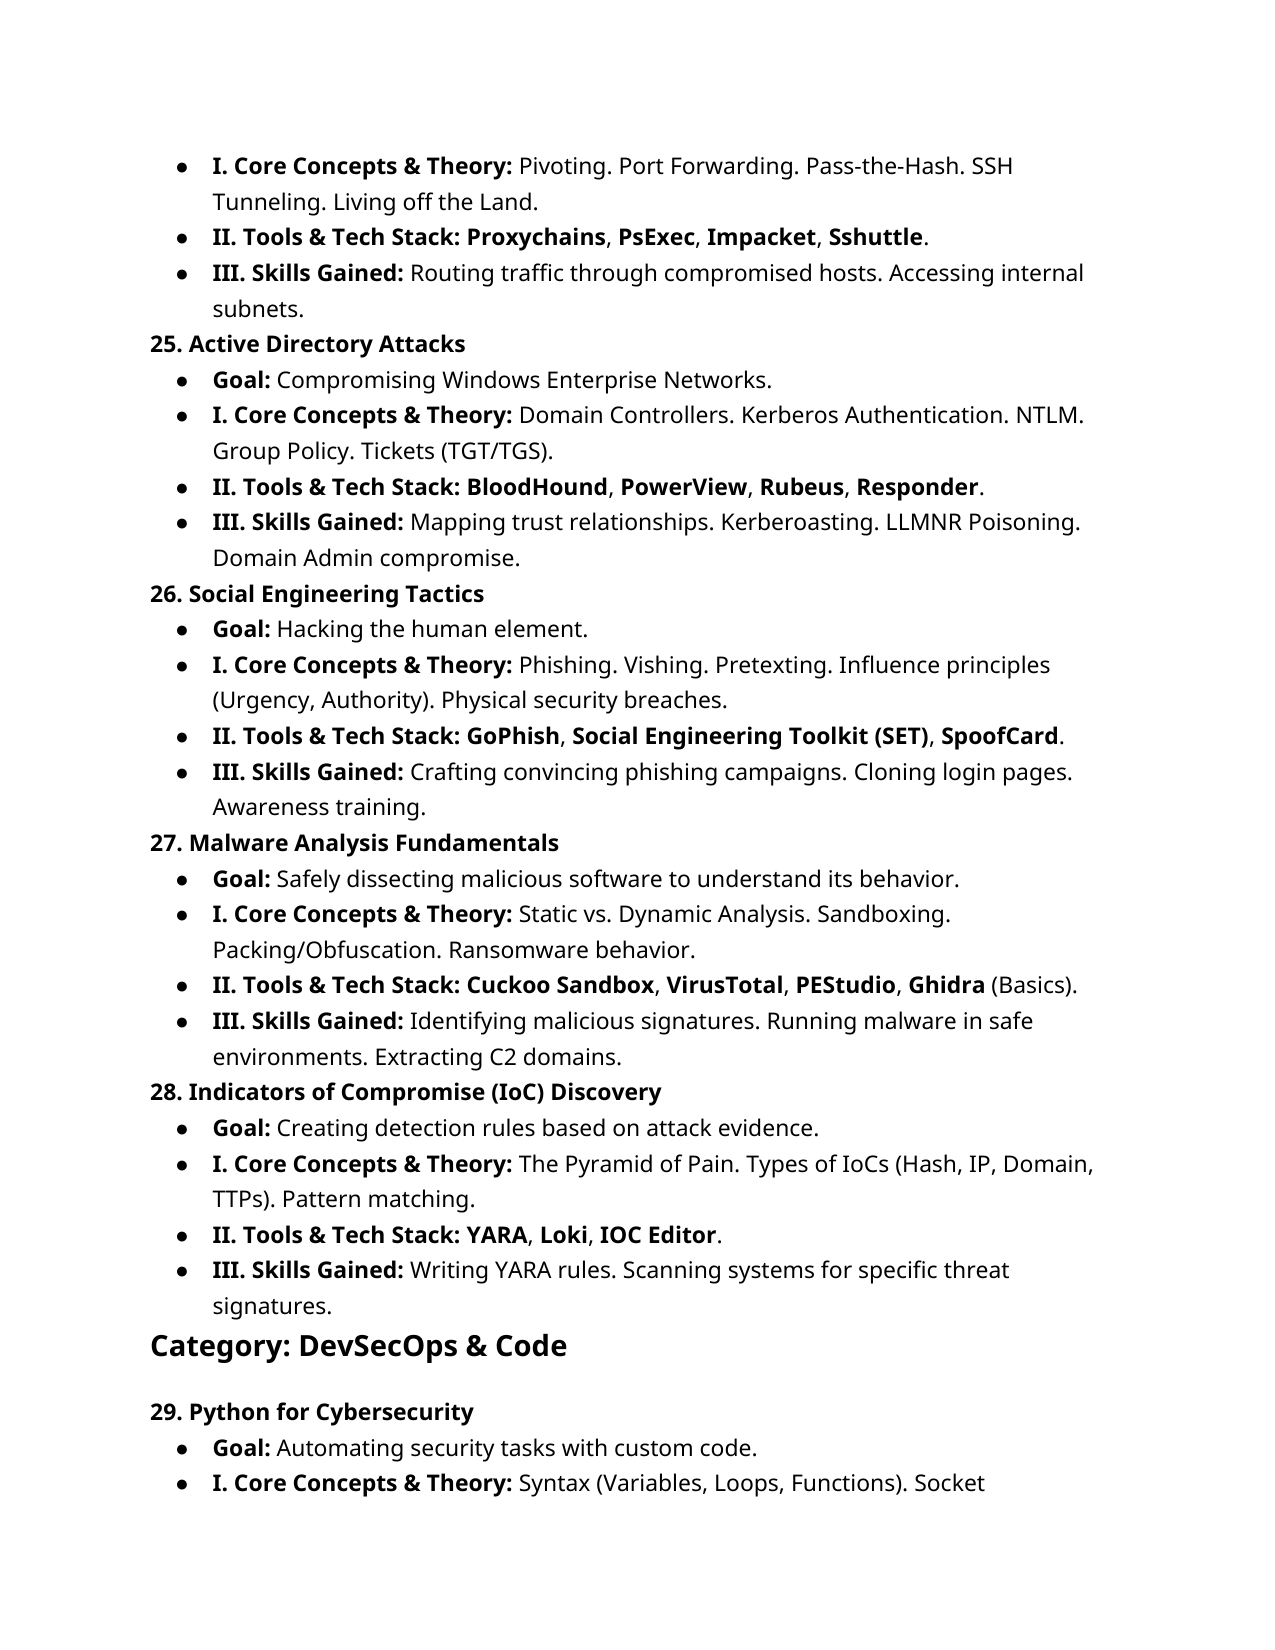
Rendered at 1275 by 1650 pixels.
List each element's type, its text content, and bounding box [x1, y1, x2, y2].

list I. Core Concepts & Theory: Domain Controllers. Kerberos Authentication. NTLM. Group Policy. Tickets (TGT/TGS). [175, 399, 1125, 466]
list III. Skills Gained: Mapping trust relationships. Kerberoasting. LLMNR Poisoning. Domain Admin compromise. [175, 506, 1125, 573]
list III. Skills Gained: Crafting convincing phishing campaigns. Cloning login pages. Awareness training. [175, 756, 1125, 822]
list Goal: Hacking the human element. [175, 613, 1125, 644]
list III. Skills Gained: Routing traffic through compromised hosts. Accessing internal subnets. [175, 257, 1125, 324]
list II. Tools & Tech Stack: YARA, Loki, IOC Editor. [175, 1219, 1125, 1250]
list III. Skills Gained: Identifying malicious signatures. Running malware in safe environments. Extracting C2 domains. [175, 1005, 1125, 1072]
text 28. Indicators of Compromise (IoC) Discovery [150, 1076, 1125, 1107]
list I. Core Concepts & Theory: Phishing. Vishing. Pretexting. Influence principles (Urgency, Authority). Physical security breaches. [175, 649, 1125, 716]
text 27. Malware Analysis Fundamentals [150, 827, 1125, 858]
list Goal: Compromising Windows Enterprise Networks. [175, 364, 1125, 395]
subtitle Category: DevSecOps & Code [150, 1326, 1125, 1365]
list Goal: Creating detection rules based on attack evidence. [175, 1112, 1125, 1143]
list II. Tools & Tech Stack: GoPhish, Social Engineering Toolkit (SET), SpoofCard. [175, 720, 1125, 751]
list III. Skills Gained: Writing YARA rules. Scanning systems for specific threat signatures. [175, 1254, 1125, 1321]
list I. Core Concepts & Theory: The Pyramid of Pain. Types of IoCs (Hash, IP, Domain, TTPs). Pattern matching. [175, 1147, 1125, 1214]
list Goal: Automating security tasks with custom code. [175, 1431, 1125, 1463]
list II. Tools & Tech Stack: Proxychains, PsExec, Impacket, Sshuttle. [175, 221, 1125, 252]
list I. Core Concepts & Theory: Syntax (Variables, Loops, Functions). Socket [175, 1467, 1125, 1498]
list II. Tools & Tech Stack: Cuckoo Sandbox, VirusTotal, PEStudio, Ghidra (Basics). [175, 969, 1125, 1001]
text 26. Social Engineering Tactics [150, 577, 1125, 609]
list Goal: Safely dissecting malicious software to understand its behavior. [175, 862, 1125, 894]
list I. Core Concepts & Theory: Static vs. Dynamic Analysis. Sandboxing. Packing/Obfuscation. Ransomware behavior. [175, 898, 1125, 965]
list I. Core Concepts & Theory: Pivoting. Port Forwarding. Pass-the-Hash. SSH Tunneling. Living off the Land. [175, 150, 1125, 217]
list II. Tools & Tech Stack: BloodHound, PowerView, Rubeus, Responder. [175, 471, 1125, 502]
text 25. Active Directory Attacks [150, 328, 1125, 359]
text 29. Python for Cybersecurity [150, 1396, 1125, 1427]
